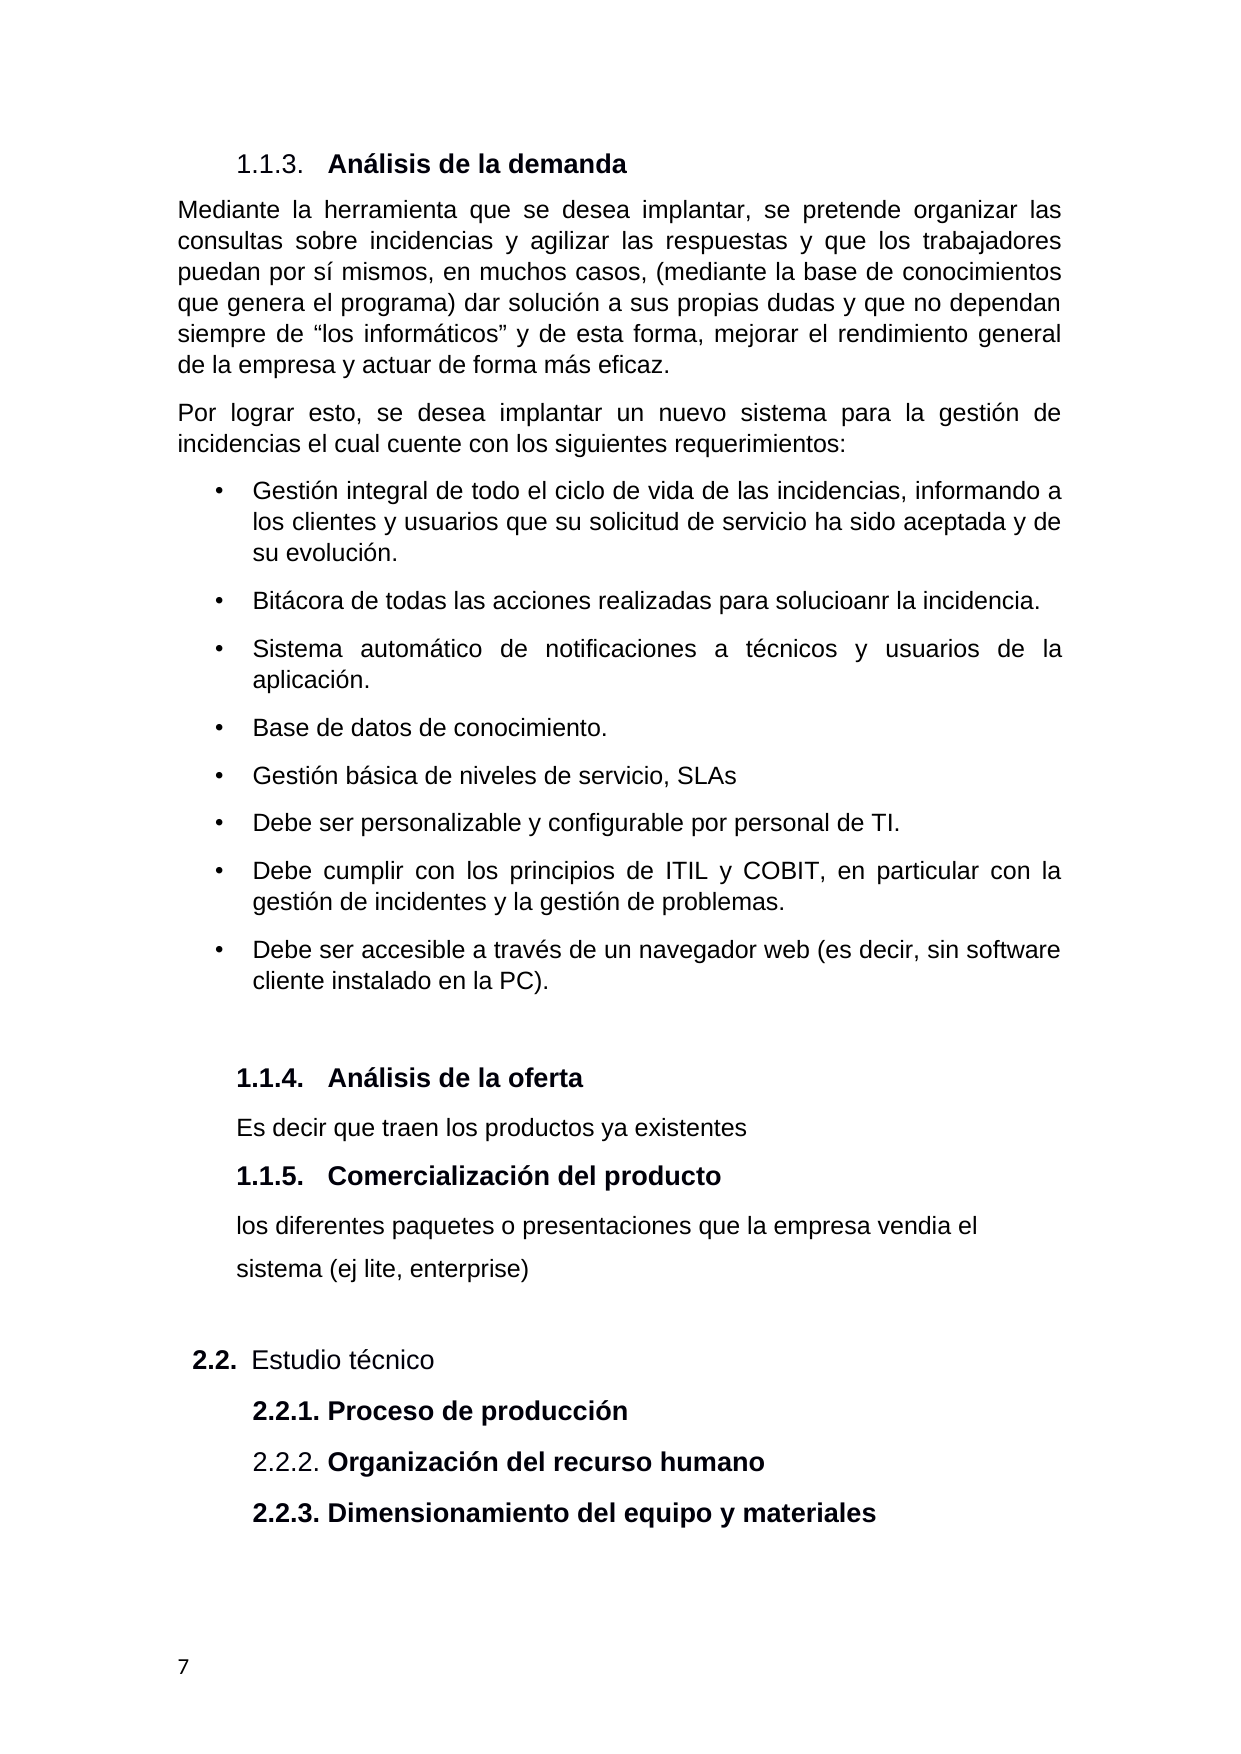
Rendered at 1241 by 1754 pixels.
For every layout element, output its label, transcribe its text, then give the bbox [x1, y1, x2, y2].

list Gestión integral de todo el ciclo de vida de las incidencias, informando a los clientes y usuarios que su solicitud de servicio ha sido aceptada y de su evolución. [215, 476, 1063, 567]
subtitle Comercialización del producto [236, 1160, 1063, 1191]
subtitle Estudio técnico [192, 1344, 1063, 1375]
list Debe cumplir con los principios de ITIL y COBIT, en particular con la gestión de incidentes y la gestión de problemas. [215, 856, 1063, 916]
subtitle Es decir que traen los productos ya existentes [236, 1113, 1063, 1141]
subtitle Análisis de la oferta [236, 1062, 1063, 1093]
subtitle Proceso de producción [252, 1395, 1063, 1426]
list Base de datos de conocimiento. [215, 713, 1063, 742]
subtitle Dimensionamiento del equipo y materiales [252, 1497, 1063, 1528]
text Por lograr esto, se desea implantar un nuevo sistema para la gestión de incidencias el cual cuente con los siguientes requerimientos: [177, 397, 1063, 457]
list Gestión básica de niveles de servicio, SLAs [215, 761, 1063, 789]
list Bitácora de todas las acciones realizadas para solucioanr la incidencia. [215, 586, 1063, 615]
subtitle los diferentes paquetes o presentaciones que la empresa vendia el sistema (ej lite, enterprise) [236, 1211, 1063, 1283]
list Sistema automático de notificaciones a técnicos y usuarios de la aplicación. [215, 634, 1063, 694]
list Debe ser personalizable y configurable por personal de TI. [215, 808, 1063, 837]
subtitle Análisis de la demanda [236, 148, 1063, 179]
subtitle Organización del recurso humano [252, 1446, 1063, 1477]
text Mediante la herramienta que se desea implantar, se pretende organizar las consultas sobre incidencias y agilizar las respuestas y que los trabajadores puedan por sí mismos, en muchos casos, (mediante la base de conocimientos que genera el programa) dar solución a sus propias dudas y que no dependan siempre de “los informáticos” y de esta forma, mejorar el rendimiento general de la empresa y actuar de forma más eficaz. [177, 194, 1063, 378]
list Debe ser accesible a través de un navegador web (es decir, sin software cliente instalado en la PC). [215, 935, 1063, 995]
